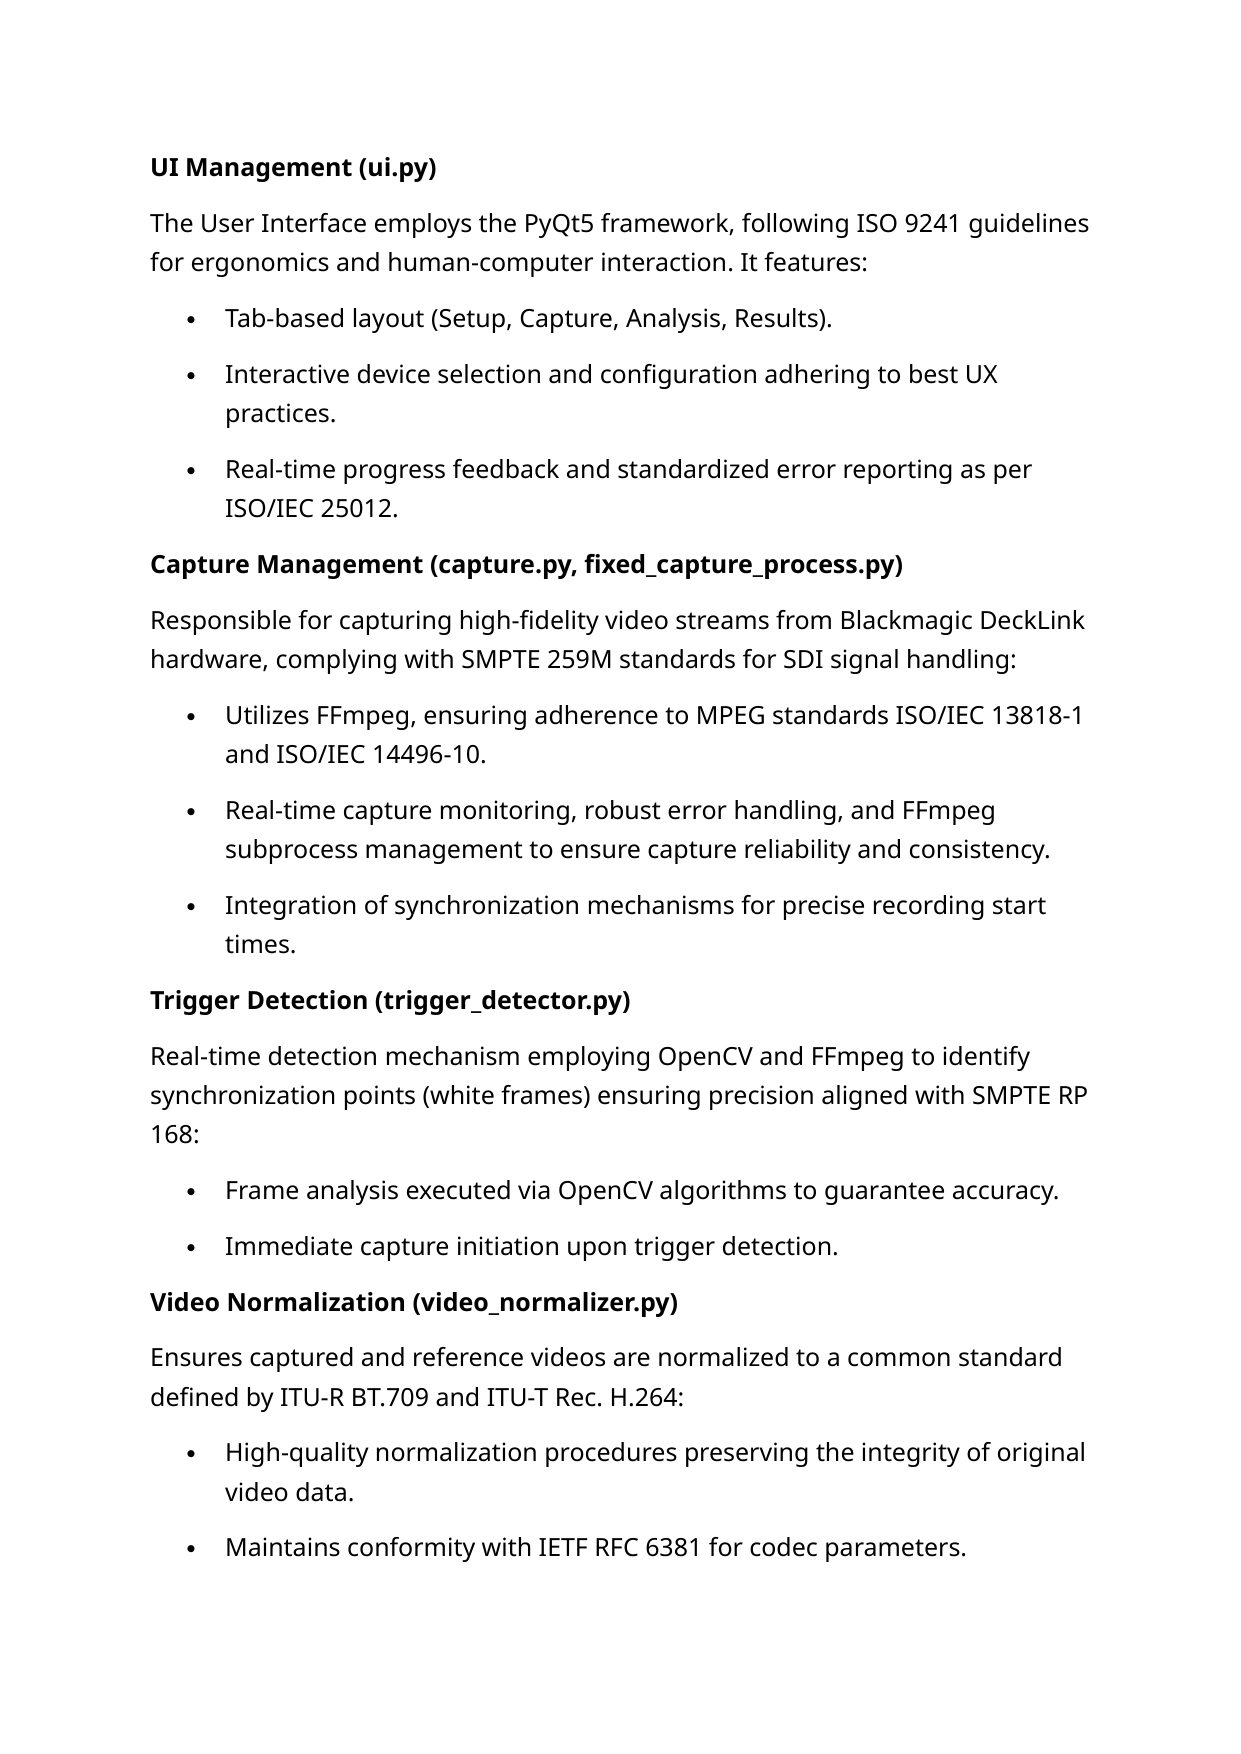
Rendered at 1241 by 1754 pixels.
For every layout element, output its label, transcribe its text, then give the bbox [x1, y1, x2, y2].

list Immediate capture initiation upon trigger detection. [187, 1228, 1090, 1262]
list Utilizes FFmpeg, ensuring adherence to MPEG standards ISO/IEC 13818-1 and ISO/IEC 14496-10. [187, 697, 1090, 771]
text UI Management (ui.py) [150, 150, 1090, 184]
list Maintains conformity with IETF RFC 6381 for codec parameters. [187, 1530, 1090, 1564]
list Interactive device selection and configuration adhering to best UX practices. [187, 357, 1090, 430]
list Real-time capture monitoring, robust error handling, and FFmpeg subprocess management to ensure capture reliability and consistency. [187, 792, 1090, 866]
text Real-time detection mechanism employing OpenCV and FFmpeg to identify synchronization points (white frames) ensuring precision aligned with SMPTE RP 168: [150, 1038, 1090, 1151]
list Integration of synchronization mechanisms for precise recording start times. [187, 887, 1090, 961]
text Capture Management (capture.py, fixed_capture_process.py) [150, 547, 1090, 581]
text Trigger Detection (trigger_detector.py) [150, 982, 1090, 1017]
list Real-time progress feedback and standardized error reporting as per ISO/IEC 25012. [187, 452, 1090, 525]
list Frame analysis executed via OpenCV algorithms to guarantee accuracy. [187, 1172, 1090, 1207]
text Ensures captured and reference videos are normalized to a common standard defined by ITU-R BT.709 and ITU-T Rec. H.264: [150, 1340, 1090, 1413]
text Responsible for capturing high-fidelity video streams from Blackmagic DeckLink hardware, complying with SMPTE 259M standards for SDI signal handling: [150, 602, 1090, 676]
list Tab-based layout (Setup, Capture, Analysis, Results). [187, 301, 1090, 335]
text Video Normalization (video_normalizer.py) [150, 1284, 1090, 1318]
list High-quality normalization procedures preserving the integrity of original video data. [187, 1435, 1090, 1508]
text The User Interface employs the PyQt5 framework, following ISO 9241 guidelines for ergonomics and human-computer interaction. It features: [150, 206, 1090, 279]
